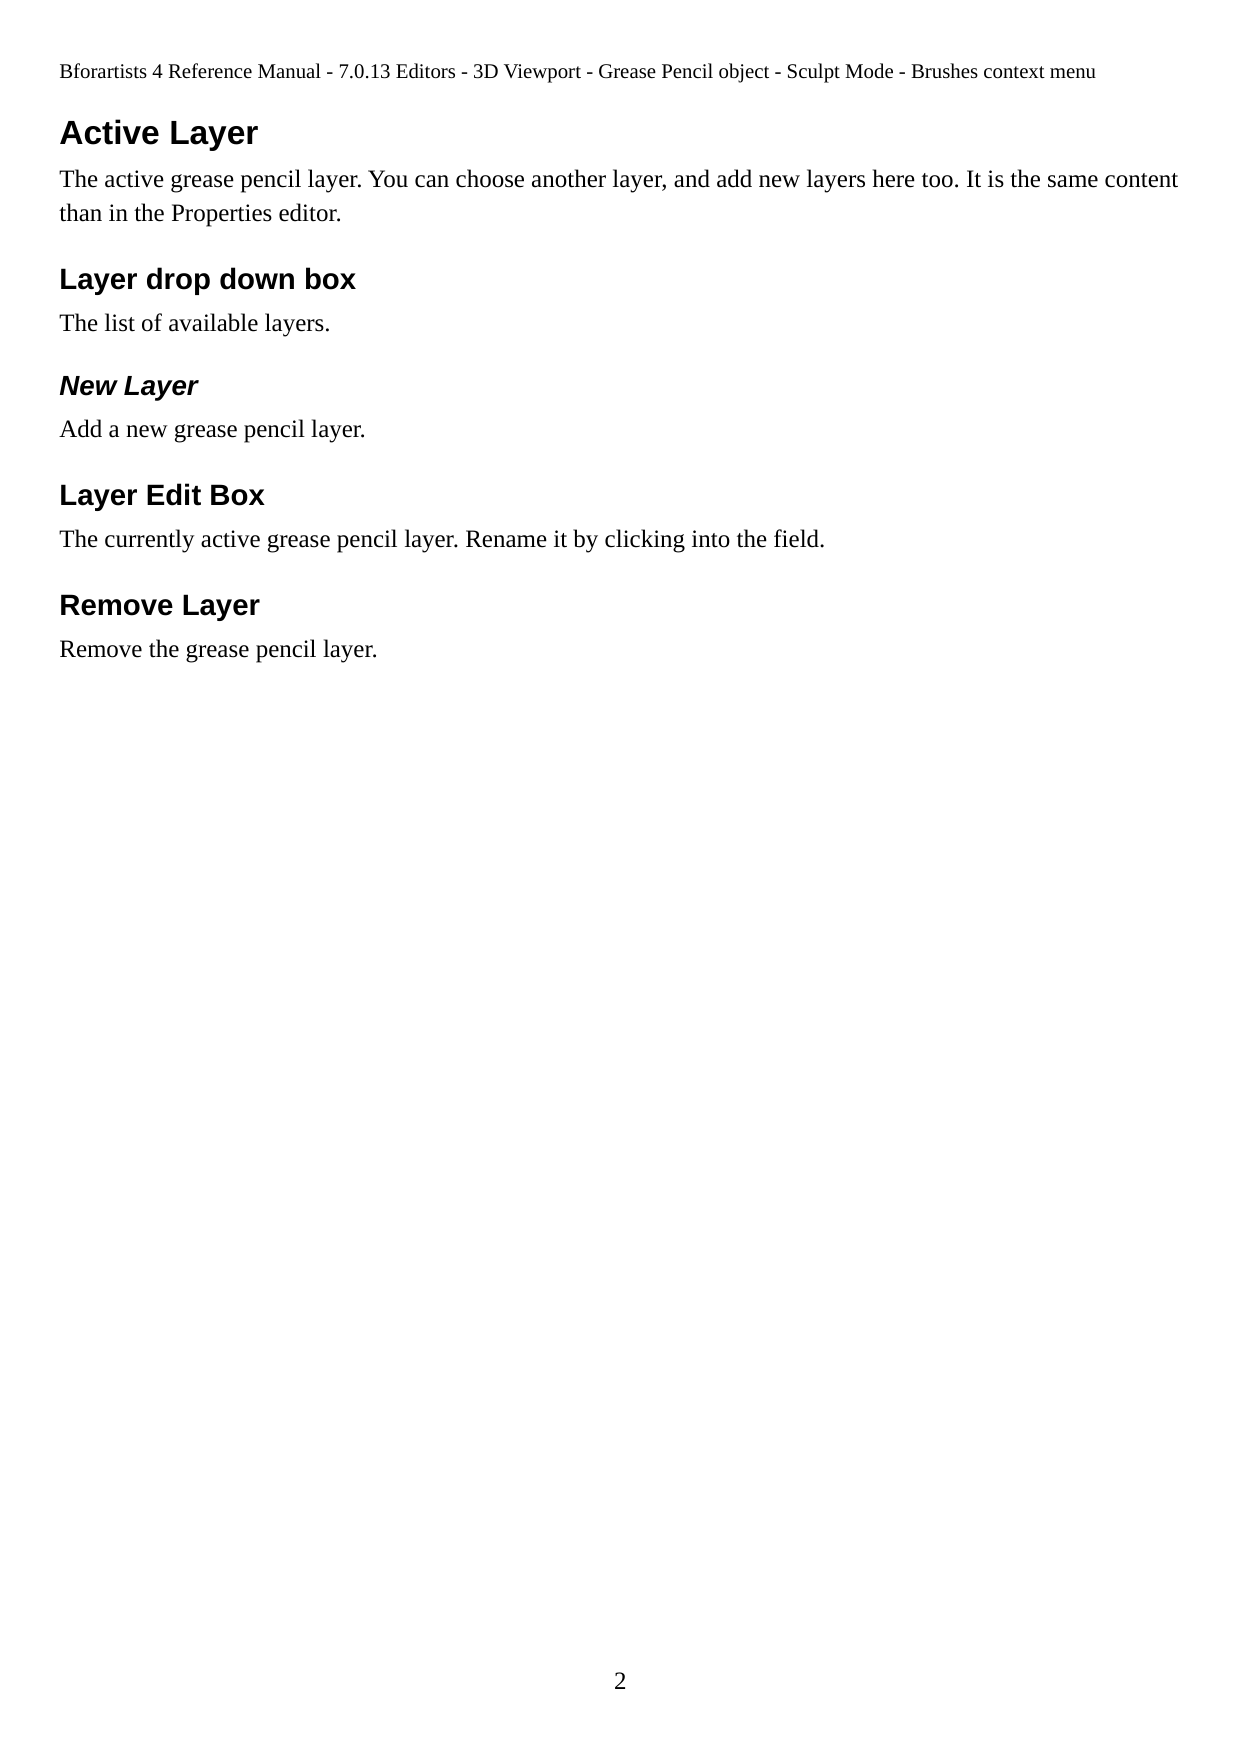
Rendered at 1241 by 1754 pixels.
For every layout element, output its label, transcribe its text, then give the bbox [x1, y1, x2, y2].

subtitle Layer drop down box [59, 262, 1181, 296]
text The currently active grease pencil layer. Rename it by clicking into the field. [59, 524, 1181, 553]
subtitle New Layer [59, 370, 1181, 402]
text The list of available layers. [59, 308, 1181, 337]
text Remove the grease pencil layer. [59, 634, 1181, 663]
subtitle Layer Edit Box [59, 478, 1181, 511]
text Add a new grease pencil layer. [59, 414, 1181, 443]
subtitle Active Layer [59, 113, 1181, 151]
text The active grease pencil layer. You can choose another layer, and add new layers here too. It is the same content than in the Properties editor. [59, 164, 1181, 227]
subtitle Remove Layer [59, 588, 1181, 621]
